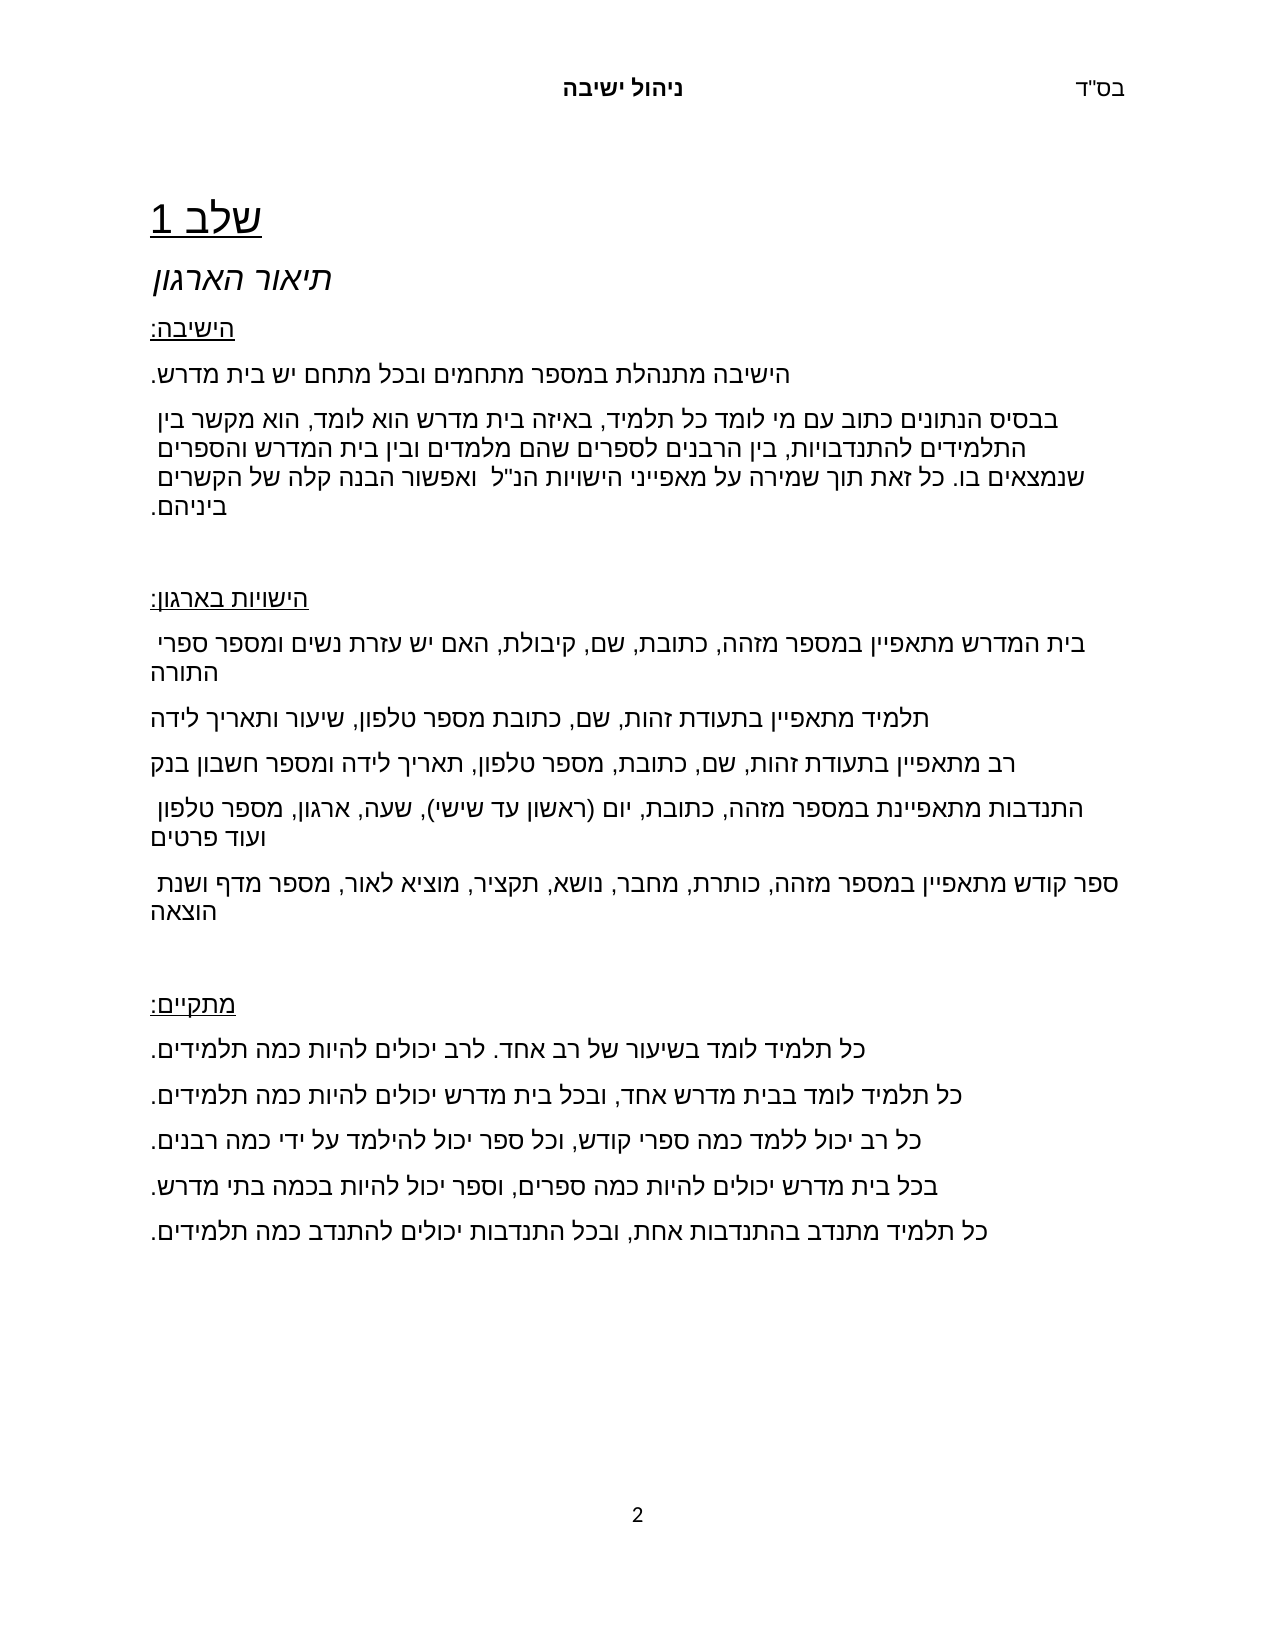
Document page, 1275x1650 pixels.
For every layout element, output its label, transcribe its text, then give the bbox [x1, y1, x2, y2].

text שלב 1 [150, 195, 1125, 243]
text תלמיד מתאפיין בתעודת זהות, שם, כתובת מספר טלפון, שיעור ותאריך לידה [150, 704, 1125, 732]
text רב מתאפיין בתעודת זהות, שם, כתובת, מספר טלפון, תאריך לידה ומספר חשבון בנק [150, 749, 1125, 778]
text הישיבה: [150, 314, 1125, 343]
text בכל בית מדרש יכולים להיות כמה ספרים, וספר יכול להיות בכמה בתי מדרש. [150, 1172, 1125, 1200]
text כל תלמיד לומד בבית מדרש אחד, ובכל בית מדרש יכולים להיות כמה תלמידים. [150, 1081, 1125, 1109]
text הישיבה מתנהלת במספר מתחמים ובכל מתחם יש בית מדרש. [150, 360, 1125, 388]
text התנדבות מתאפיינת במספר מזהה, כתובת, יום (ראשון עד שישי), שעה, ארגון, מספר טלפון ועוד פרטים [150, 794, 1125, 852]
text ספר קודש מתאפיין במספר מזהה, כותרת, מחבר, נושא, תקציר, מוציא לאור, מספר מדף ושנת הוצאה [150, 869, 1125, 926]
text כל רב יכול ללמד כמה ספרי קודש, וכל ספר יכול להילמד על ידי כמה רבנים. [150, 1126, 1125, 1155]
text כל תלמיד מתנדב בהתנדבות אחת, ובכל התנדבות יכולים להתנדב כמה תלמידים. [150, 1217, 1125, 1246]
text בבסיס הנתונים כתוב עם מי לומד כל תלמיד, באיזה בית מדרש הוא לומד, הוא מקשר בין התלמידים להתנדבויות, בין הרבנים לספרים שהם מלמדים ובין בית המדרש והספרים שנמצאים בו. כל זאת תוך שמירה על מאפייני הישויות הנ"ל ואפשור הבנה קלה של הקשרים ביניהם. [150, 405, 1125, 520]
text כל תלמיד לומד בשיעור של רב אחד. לרב יכולים להיות כמה תלמידים. [150, 1035, 1125, 1064]
text תיאור הארגון [150, 259, 1125, 298]
text הישויות בארגון: [150, 584, 1125, 613]
text בית המדרש מתאפיין במספר מזהה, כתובת, שם, קיבולת, האם יש עזרת נשים ומספר ספרי התורה [150, 629, 1125, 687]
text מתקיים: [150, 990, 1125, 1019]
